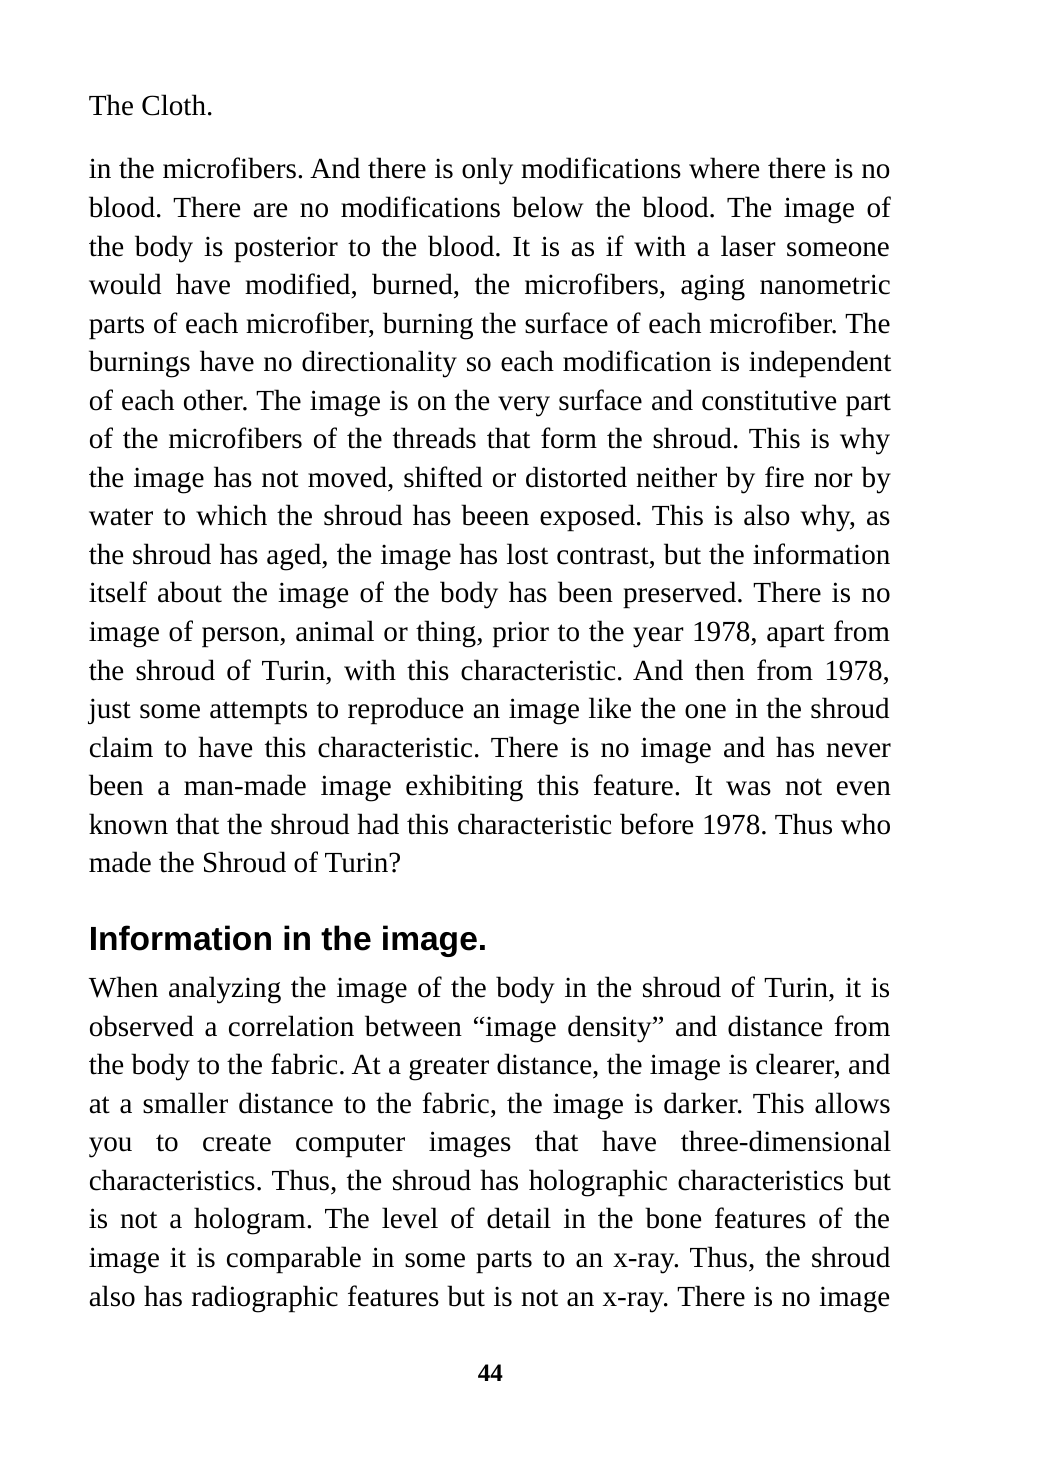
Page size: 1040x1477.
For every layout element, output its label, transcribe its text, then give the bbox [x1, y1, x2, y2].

subtitle Information in the image. [88, 919, 892, 958]
text in the microfibers. And there is only modifications where there is no blood. There are no modifications below the blood. The image of the body is posterior to the blood. It is as if with a laser someone would have modified, burned, the microfibers, aging nanometric parts of each microfiber, burning the surface of each microfiber. The burnings have no directionality so each modification is independent of each other. The image is on the very surface and constitutive part of the microfibers of the threads that form the shroud. This is why the image has not moved, shifted or distorted neither by fire nor by water to which the shroud has beeen exposed. This is also why, as the shroud has aged, the image has lost contrast, but the information itself about the image of the body has been preserved. There is no image of person, animal or thing, prior to the year 1978, apart from the shroud of Turin, with this characteristic. And then from 1978, just some attempts to reproduce an image like the one in the shroud claim to have this characteristic. There is no image and has never been a man-made image exhibiting this feature. It was not even known that the shroud had this characteristic before 1978. Thus who made the Shroud of Turin? [88, 152, 892, 879]
text When analyzing the image of the body in the shroud of Turin, it is observed a correlation between “image density” and distance from the body to the fabric. At a greater distance, the image is clearer, and at a smaller distance to the fabric, the image is darker. This allows you to create computer images that have three-dimensional characteristics. Thus, the shroud has holographic characteristics but is not a hologram. The level of detail in the bone features of the image it is comparable in some parts to an x-ray. Thus, the shroud also has radiographic features but is not an x-ray. There is no image [88, 970, 892, 1312]
